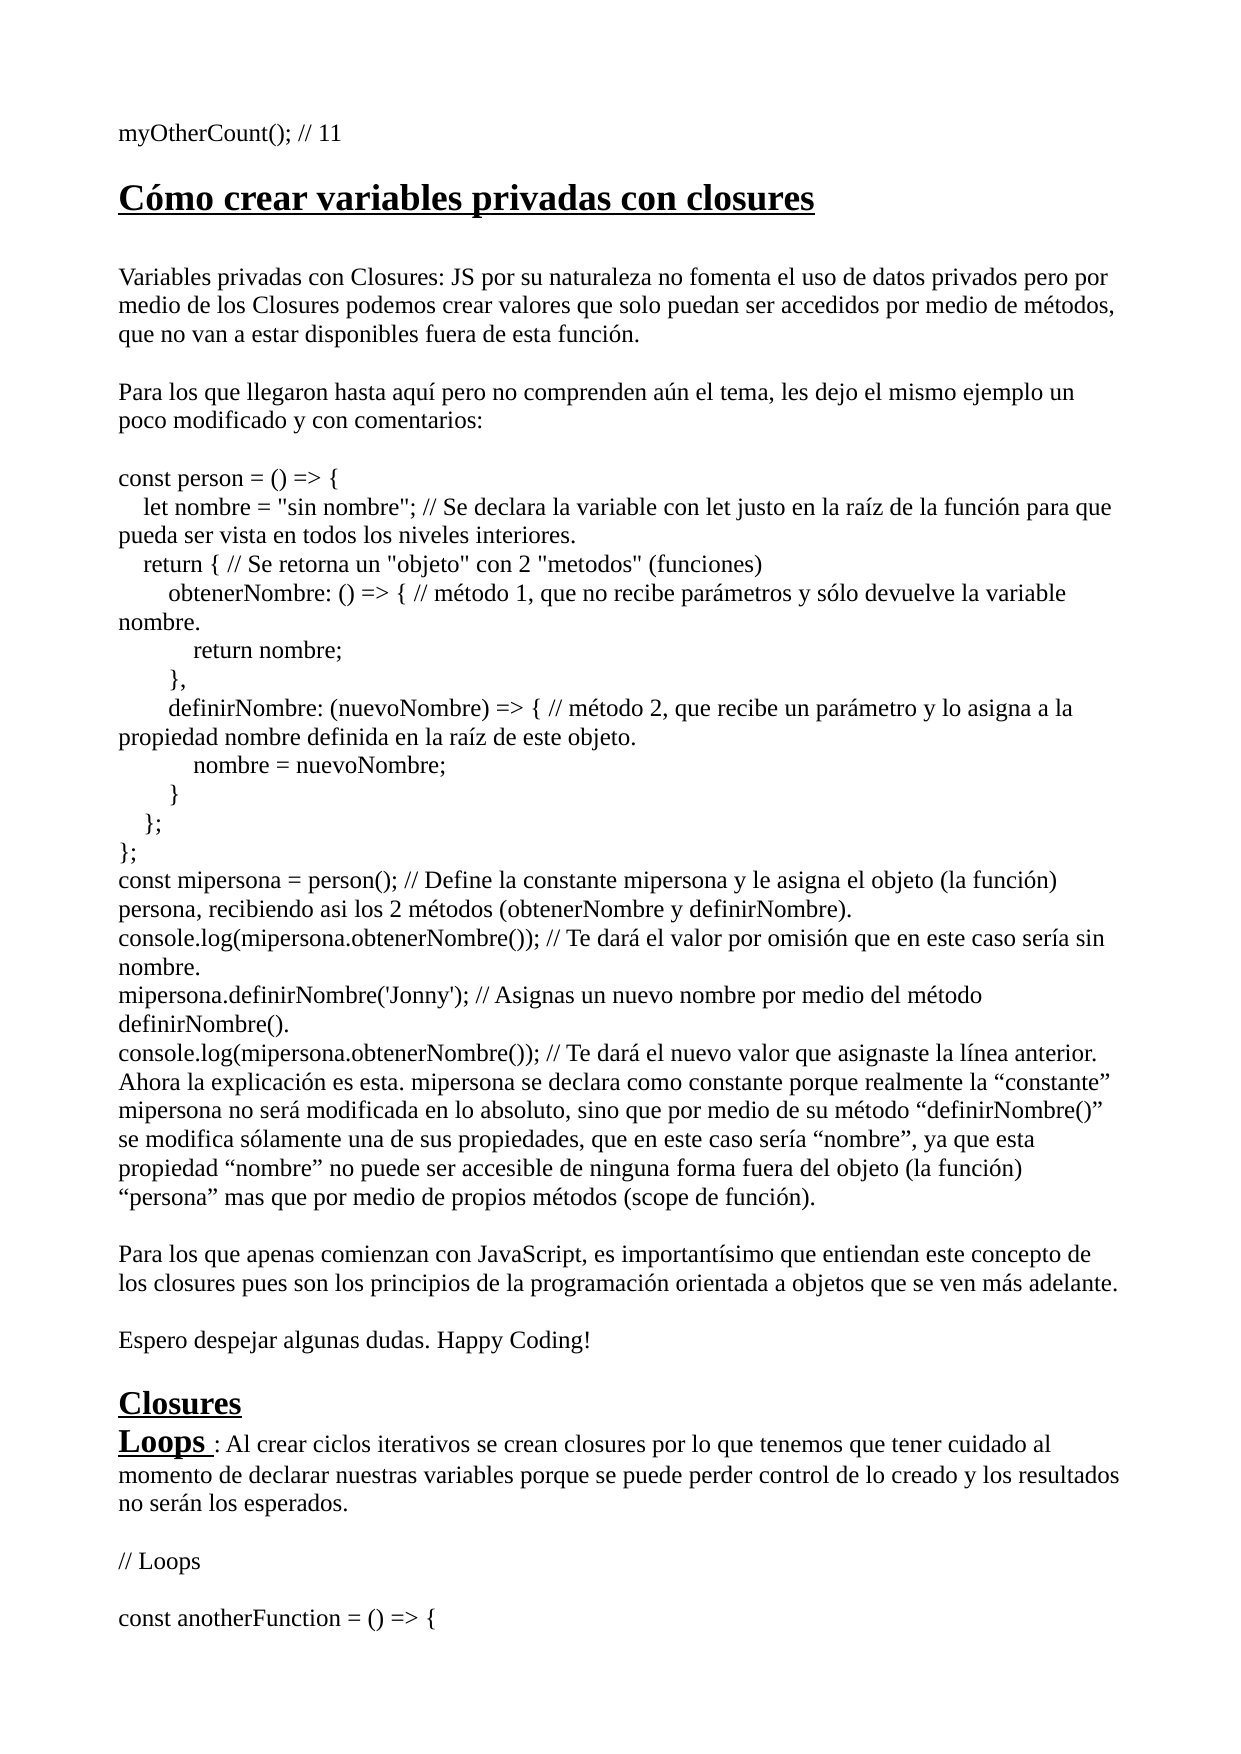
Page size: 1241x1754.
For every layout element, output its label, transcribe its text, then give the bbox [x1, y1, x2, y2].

text definirNombre: (nuevoNombre) => { // método 2, que recibe un parámetro y lo asigna a la propiedad nombre definida en la raíz de este objeto. [118, 693, 1122, 751]
text return { // Se retorna un "objeto" con 2 "metodos" (funciones) [118, 549, 1122, 578]
text Para los que llegaron hasta aquí pero no comprenden aún el tema, les dejo el mismo ejemplo un poco modificado y con comentarios: [118, 377, 1122, 434]
text myOtherCount(); // 11 [118, 118, 1122, 147]
text Closures [118, 1383, 1122, 1421]
text Variables privadas con Closures: JS por su naturaleza no fomenta el uso de datos privados pero por medio de los Closures podemos crear valores que solo puedan ser accedidos por medio de métodos, que no van a estar disponibles fuera de esta función. [118, 262, 1122, 348]
text console.log(mipersona.obtenerNombre()); // Te dará el nuevo valor que asignaste la línea anterior. [118, 1038, 1122, 1067]
text let nombre = "sin nombre"; // Se declara la variable con let justo en la raíz de la función para que pueda ser vista en todos los niveles interiores. [118, 492, 1122, 549]
text Espero despejar algunas dudas. Happy Coding! [118, 1326, 1122, 1354]
text const mipersona = person(); // Define la constante mipersona y le asigna el objeto (la función) persona, recibiendo asi los 2 métodos (obtenerNombre y definirNombre). [118, 866, 1122, 923]
text Loops : Al crear ciclos iterativos se crean closures por lo que tenemos que tener cuidado al momento de declarar nuestras variables porque se puede perder control de lo creado y los resultados no serán los esperados. [118, 1421, 1122, 1517]
text Ahora la explicación es esta. mipersona se declara como constante porque realmente la “constante” mipersona no será modificada en lo absoluto, sino que por medio de su método “definirNombre()” se modifica sólamente una de sus propiedades, que en este caso sería “nombre”, ya que esta propiedad “nombre” no puede ser accesible de ninguna forma fuera del objeto (la función) “persona” mas que por medio de propios métodos (scope de función). [118, 1067, 1122, 1211]
text }; [118, 837, 1122, 866]
text return nombre; [118, 636, 1122, 664]
text // Loops [118, 1546, 1122, 1575]
text }; [118, 808, 1122, 837]
text } [118, 779, 1122, 808]
text const person = () => { [118, 463, 1122, 492]
text mipersona.definirNombre('Jonny'); // Asignas un nuevo nombre por medio del método definirNombre(). [118, 981, 1122, 1038]
text Cómo crear variables privadas con closures [118, 176, 1122, 219]
text obtenerNombre: () => { // método 1, que no recibe parámetros y sólo devuelve la variable nombre. [118, 578, 1122, 636]
text Para los que apenas comienzan con JavaScript, es importantísimo que entiendan este concepto de los closures pues son los principios de la programación orientada a objetos que se ven más adelante. [118, 1239, 1122, 1297]
text }, [118, 664, 1122, 693]
text const anotherFunction = () => { [118, 1603, 1122, 1632]
text console.log(mipersona.obtenerNombre()); // Te dará el valor por omisión que en este caso sería sin nombre. [118, 923, 1122, 981]
text nombre = nuevoNombre; [118, 751, 1122, 779]
